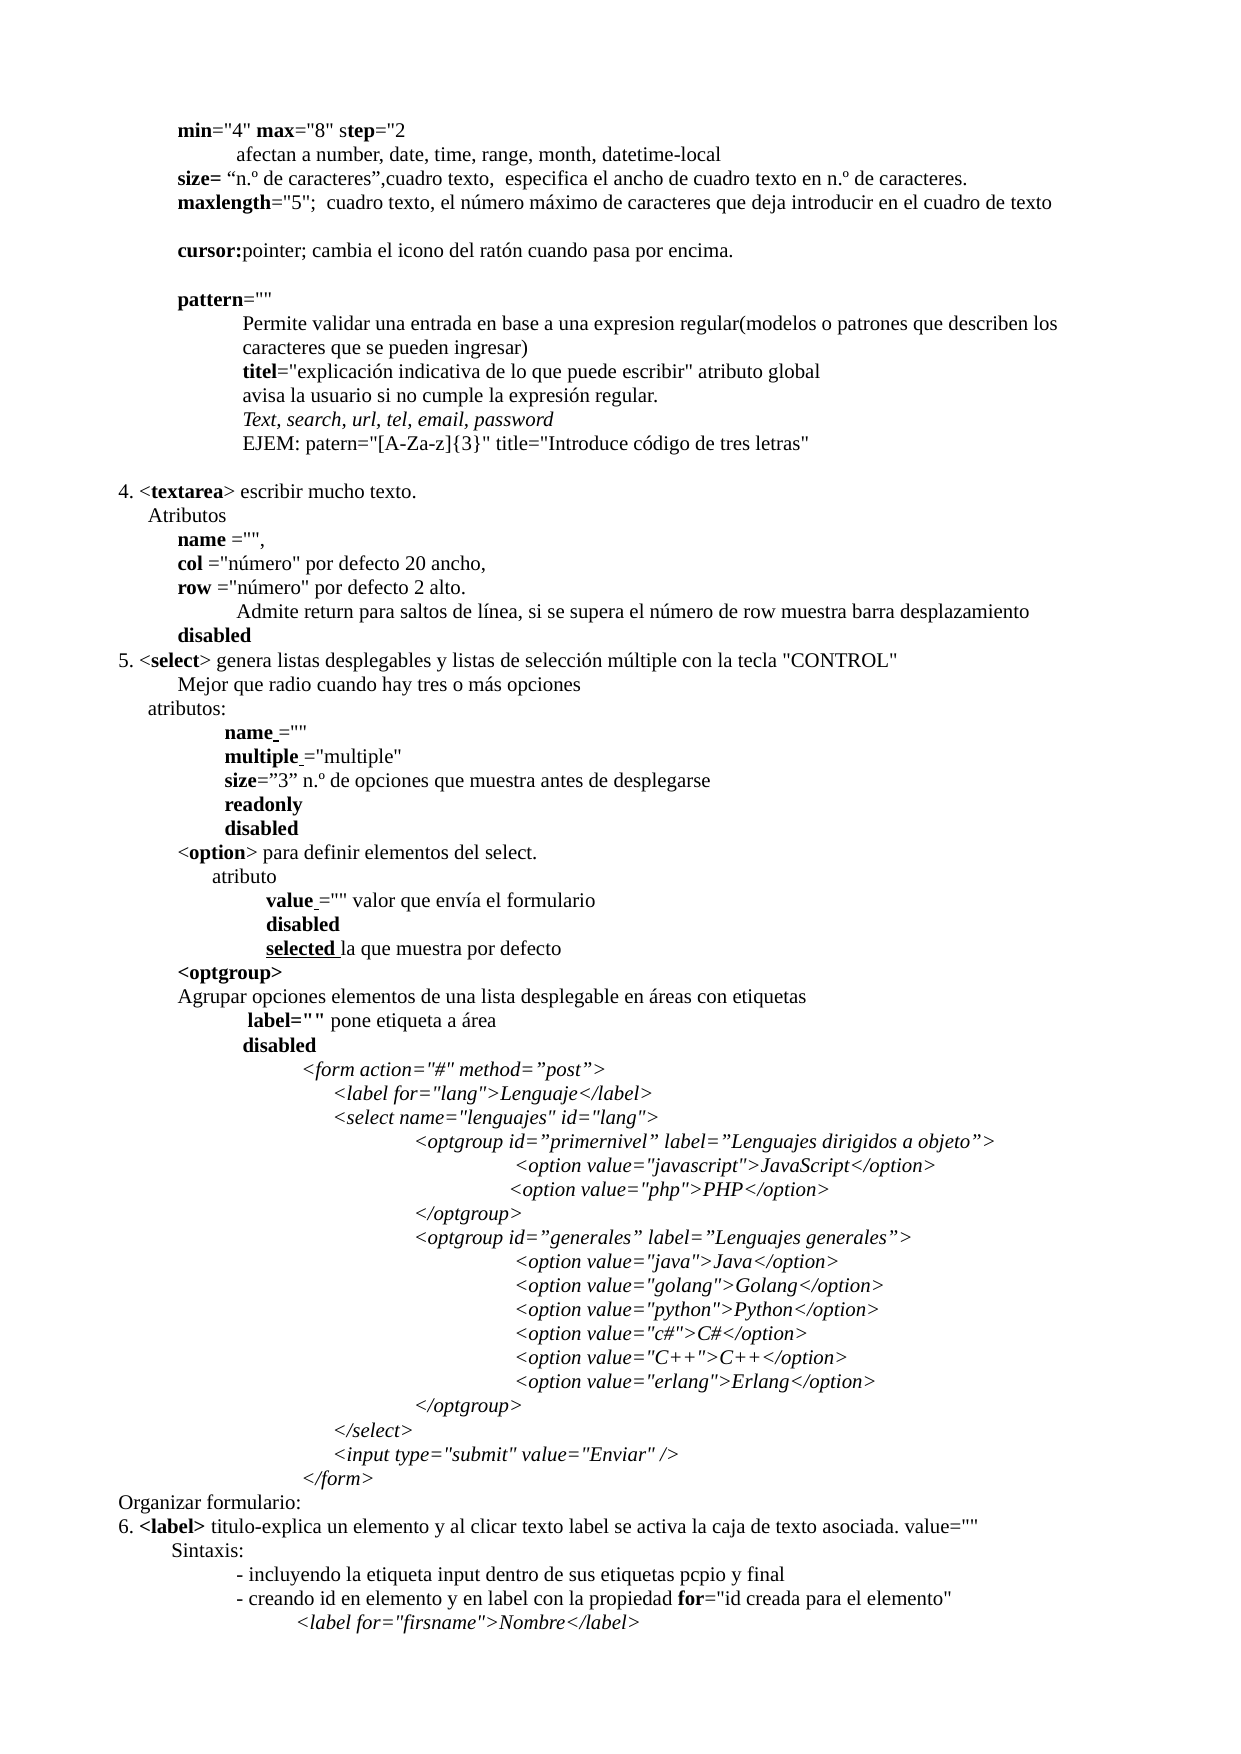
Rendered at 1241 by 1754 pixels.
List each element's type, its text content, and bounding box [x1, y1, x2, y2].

text Atributos [148, 503, 1122, 527]
text 5. <select> genera listas desplegables y listas de selección múltiple con la tecla "CONTROL" [118, 647, 1122, 672]
text Admite return para saltos de línea, si se supera el número de row muestra barra desplazamiento [236, 599, 1122, 623]
text <form action="#" method=”post”> [301, 1057, 1122, 1081]
text disabled [266, 912, 1122, 936]
text Text, search, url, tel, email, password [242, 407, 1122, 431]
text atributo [207, 864, 1122, 888]
text <option> para definir elementos del select. [177, 840, 1122, 864]
text 6. <label> titulo-explica un elemento y al clicar texto label se activa la caja de texto asociada. value="" [118, 1514, 1122, 1538]
text </form> [301, 1466, 1122, 1490]
text multiple ="multiple" [224, 744, 1122, 768]
text <option value="C++">C++</option> [472, 1345, 1122, 1369]
text avisa la usuario si no cumple la expresión regular. [242, 383, 1122, 407]
text <option value="golang">Golang</option> [472, 1273, 1122, 1297]
text label="" pone etiqueta a área [242, 1008, 1122, 1032]
text Organizar formulario: [118, 1490, 1122, 1514]
text <option value="c#">C#</option> [472, 1321, 1122, 1345]
text <optgroup> [177, 960, 1122, 984]
text col ="número" por defecto 20 ancho, [177, 551, 1122, 575]
text <label for="lang">Lenguaje</label> [301, 1081, 1122, 1105]
text selected la que muestra por defecto [266, 936, 1122, 960]
text disabled [177, 623, 1122, 647]
text 4. <textarea> escribir mucho texto. [118, 479, 1122, 503]
text - incluyendo la etiqueta input dentro de sus etiquetas pcpio y final [236, 1562, 1122, 1586]
text <optgroup id=”primernivel” label=”Lenguajes dirigidos a objeto”> [413, 1129, 1122, 1153]
text <option value="java">Java</option> [472, 1249, 1122, 1273]
text titel="explicación indicativa de lo que puede escribir" atributo global [242, 359, 1122, 383]
text </optgroup> [413, 1393, 1122, 1417]
text - creando id en elemento y en label con la propiedad for="id creada para el elemento" [236, 1586, 1122, 1610]
text <select name="lenguajes" id="lang"> [301, 1105, 1122, 1129]
text Agrupar opciones elementos de una lista desplegable en áreas con etiquetas [177, 984, 1122, 1008]
text </optgroup> [413, 1201, 1122, 1225]
text name ="" [224, 720, 1122, 744]
text afectan a number, date, time, range, month, datetime-local [236, 142, 1122, 166]
text disabled [242, 1032, 1122, 1057]
text row ="número" por defecto 2 alto. [177, 575, 1122, 599]
text <option value="php">PHP</option> [467, 1177, 1122, 1201]
text Sintaxis: [171, 1538, 1122, 1562]
text pattern="" [177, 287, 1122, 311]
text name ="", [177, 527, 1122, 551]
text EJEM: patern="[A-Za-z]{3}" title="Introduce código de tres letras" [242, 431, 1122, 455]
text size=”3” n.º de opciones que muestra antes de desplegarse [224, 768, 1122, 792]
text <option value="python">Python</option> [472, 1297, 1122, 1321]
text <label for="firsname">Nombre</label> [295, 1610, 1122, 1634]
text <input type="submit" value="Enviar" /> [301, 1442, 1122, 1466]
text readonly [224, 792, 1122, 816]
text value ="" valor que envía el formulario [266, 888, 1122, 912]
text Mejor que radio cuando hay tres o más opciones [177, 672, 1122, 696]
text size= “n.º de caracteres”,cuadro texto, especifica el ancho de cuadro texto en n.º de caracteres. [177, 166, 1122, 190]
text Permite validar una entrada en base a una expresion regular(modelos o patrones que describen los caracteres que se pueden ingresar) [242, 311, 1122, 359]
text </select> [301, 1417, 1122, 1442]
text min="4" max="8" step="2 [177, 118, 1122, 142]
text maxlength="5"; cuadro texto, el número máximo de caracteres que deja introducir en el cuadro de texto [177, 190, 1122, 214]
text <option value="erlang">Erlang</option> [472, 1369, 1122, 1393]
text <option value="javascript">JavaScript</option> [472, 1153, 1122, 1177]
text cursor:pointer; cambia el icono del ratón cuando pasa por encima. [177, 238, 1122, 262]
text <optgroup id=”generales” label=”Lenguajes generales”> [413, 1225, 1122, 1249]
text atributos: [148, 696, 1122, 720]
text disabled [224, 816, 1122, 840]
